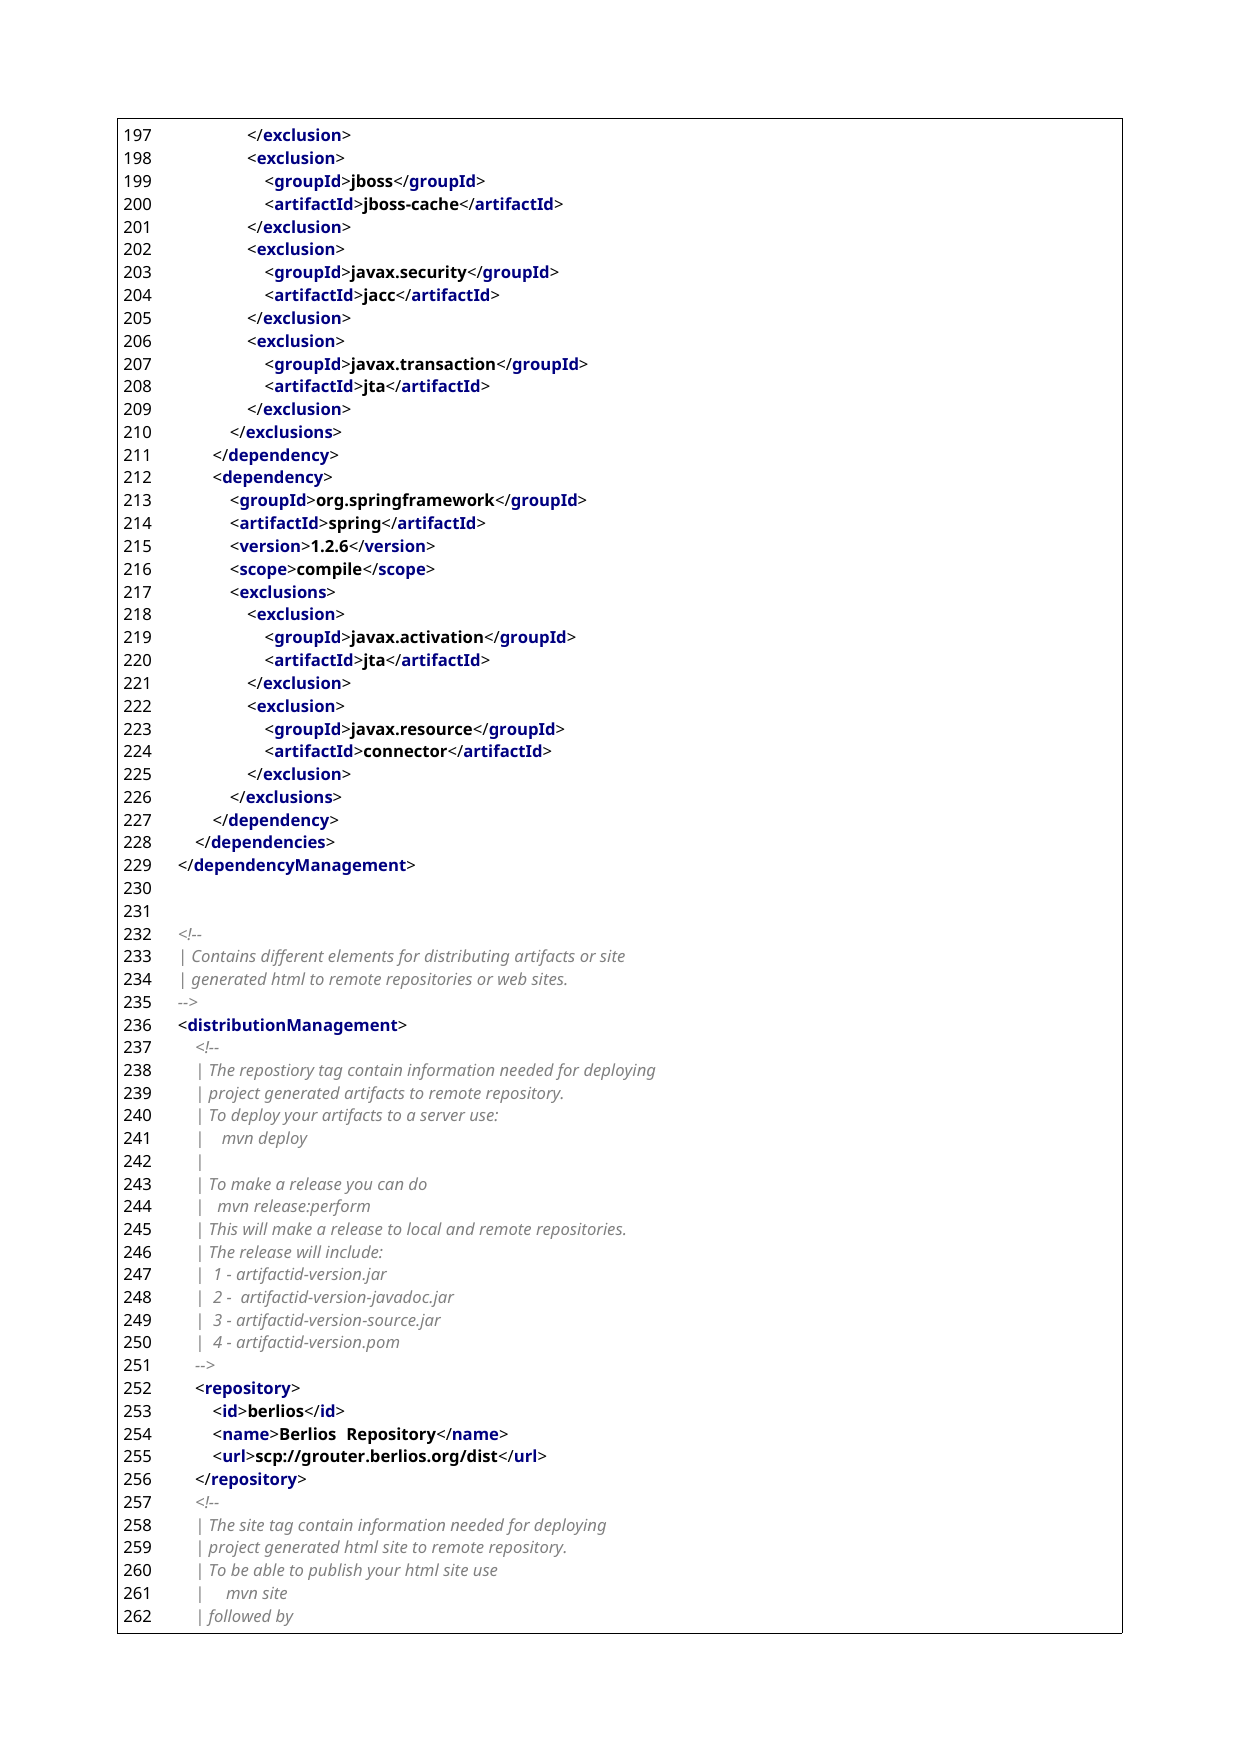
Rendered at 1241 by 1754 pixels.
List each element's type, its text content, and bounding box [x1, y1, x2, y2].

table_header 197 </exclusion> 198 <exclusion> 199 <groupId>jboss</groupId> 200 <artifactId>jboss-cache</artifactId> 201 </exclusion> 202 <exclusion> 203 <groupId>javax.security</groupId> 204 <artifactId>jacc</artifactId> 205 </exclusion> 206 <exclusion> 207 <groupId>javax.transaction</groupId> 208 <artifactId>jta</artifactId> 209 </exclusion> 210 </exclusions> 211 </dependency> 212 <dependency> 213 <groupId>org.springframework</groupId> 214 <artifactId>spring</artifactId> 215 <version>1.2.6</version> 216 <scope>compile</scope> 217 <exclusions> 218 <exclusion> 219 <groupId>javax.activation</groupId> 220 <artifactId>jta</artifactId> 221 </exclusion> 222 <exclusion> 223 <groupId>javax.resource</groupId> 224 <artifactId>connector</artifactId> 225 </exclusion> 226 </exclusions> 227 </dependency> 228 </dependencies> 229 </dependencyManagement> 230 231 232 <!-- 233 | Contains different elements for distributing artifacts or site 234 | generated html to remote repositories or web sites. 235 --> 236 <distributionManagement> 237 <!-- 238 | The repostiory tag contain information needed for deploying 239 | project generated artifacts to remote repository. 240 | To deploy your artifacts to a server use: 241 | mvn deploy 242 | 243 | To make a release you can do 244 | mvn release:perform 245 | This will make a release to local and remote repositories. 246 | The release will include: 247 | 1 - artifactid-version.jar 248 | 2 - artifactid-version-javadoc.jar 249 | 3 - artifactid-version-source.jar 250 | 4 - artifactid-version.pom 251 --> 252 <repository> 253 <id>berlios</id> 254 <name>Berlios Repository</name> 255 <url>scp://grouter.berlios.org/dist</url> 256 </repository> 257 <!-- 258 | The site tag contain information needed for deploying 259 | project generated html site to remote repository. 260 | To be able to publish your html site use 261 | mvn site 262 | followed by [118, 119, 1122, 1633]
